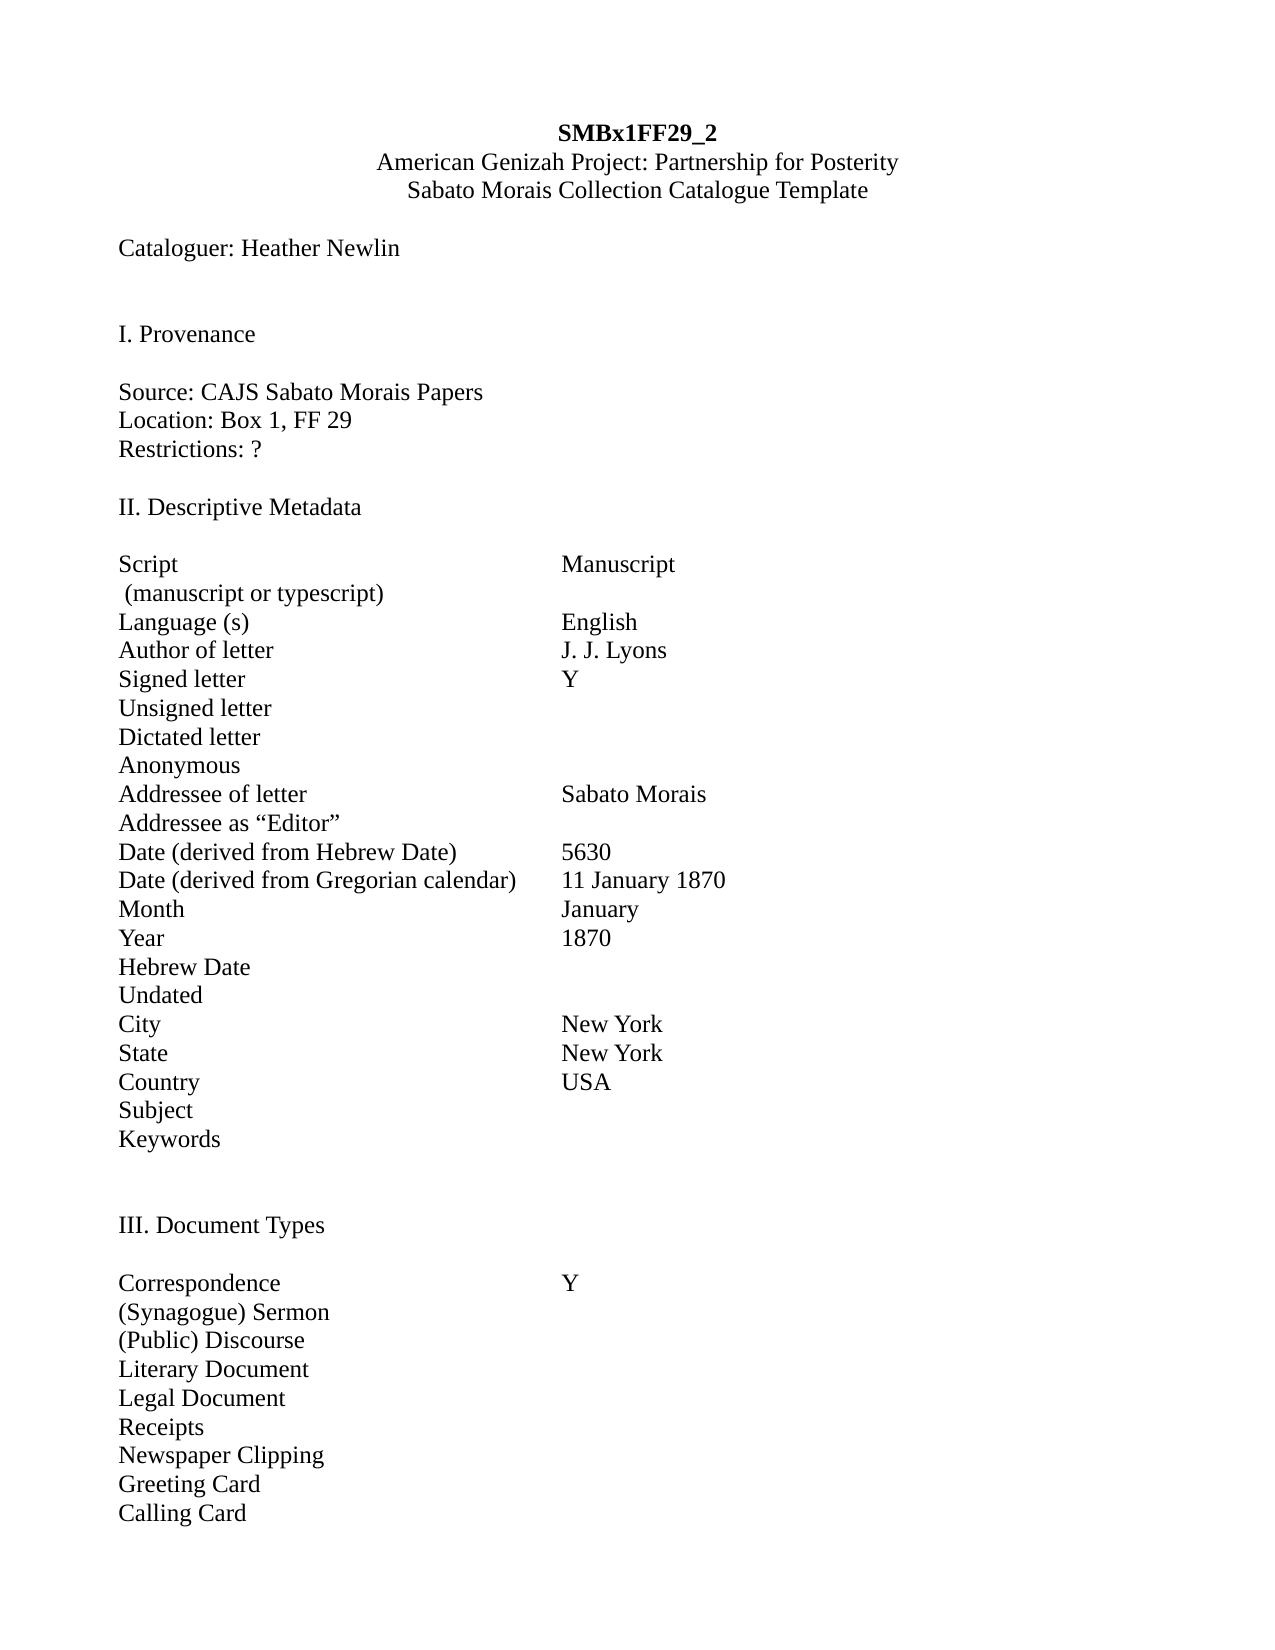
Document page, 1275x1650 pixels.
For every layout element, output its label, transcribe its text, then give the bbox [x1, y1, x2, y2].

text SMBx1FF29_2 [118, 118, 1157, 147]
text Script Manuscript [118, 549, 1157, 578]
text Language (s) English [118, 607, 1157, 636]
text State New York [118, 1038, 1157, 1067]
text Author of letter J. J. Lyons [118, 636, 1157, 664]
text Keywords [118, 1124, 1157, 1153]
text Undated [118, 981, 1157, 1009]
text Literary Document [118, 1354, 1157, 1383]
text (Synagogue) Sermon [118, 1297, 1157, 1326]
text Calling Card [118, 1498, 1157, 1527]
text Greeting Card [118, 1469, 1157, 1498]
text Correspondence Y [118, 1268, 1157, 1297]
text American Genizah Project: Partnership for Posterity [118, 147, 1157, 176]
text Date (derived from Hebrew Date) 5630 [118, 837, 1157, 866]
text III. Document Types [118, 1211, 1157, 1239]
text Cataloguer: Heather Newlin [118, 233, 1157, 262]
text Anonymous [118, 751, 1157, 779]
text Addressee as “Editor” [118, 808, 1157, 837]
text Source: CAJS Sabato Morais Papers [118, 377, 1157, 406]
text Legal Document [118, 1383, 1157, 1412]
text II. Descriptive Metadata [118, 492, 1157, 521]
text Addressee of letter Sabato Morais [118, 779, 1157, 808]
text Signed letter Y [118, 664, 1157, 693]
text I. Provenance [118, 319, 1157, 348]
text Date (derived from Gregorian calendar) 11 January 1870 [118, 866, 1157, 894]
text Year 1870 [118, 923, 1157, 952]
text Unsigned letter [118, 693, 1157, 722]
text Dictated letter [118, 722, 1157, 751]
text Hebrew Date [118, 952, 1157, 981]
text (Public) Discourse [118, 1326, 1157, 1354]
text Newspaper Clipping [118, 1441, 1157, 1469]
text Restrictions: ? [118, 434, 1157, 463]
text Month January [118, 894, 1157, 923]
text Country USA [118, 1067, 1157, 1096]
text Subject [118, 1096, 1157, 1124]
text Location: Box 1, FF 29 [118, 406, 1157, 434]
text (manuscript or typescript) [118, 578, 1157, 607]
text Sabato Morais Collection Catalogue Template [118, 176, 1157, 204]
text Receipts [118, 1412, 1157, 1441]
text City New York [118, 1009, 1157, 1038]
